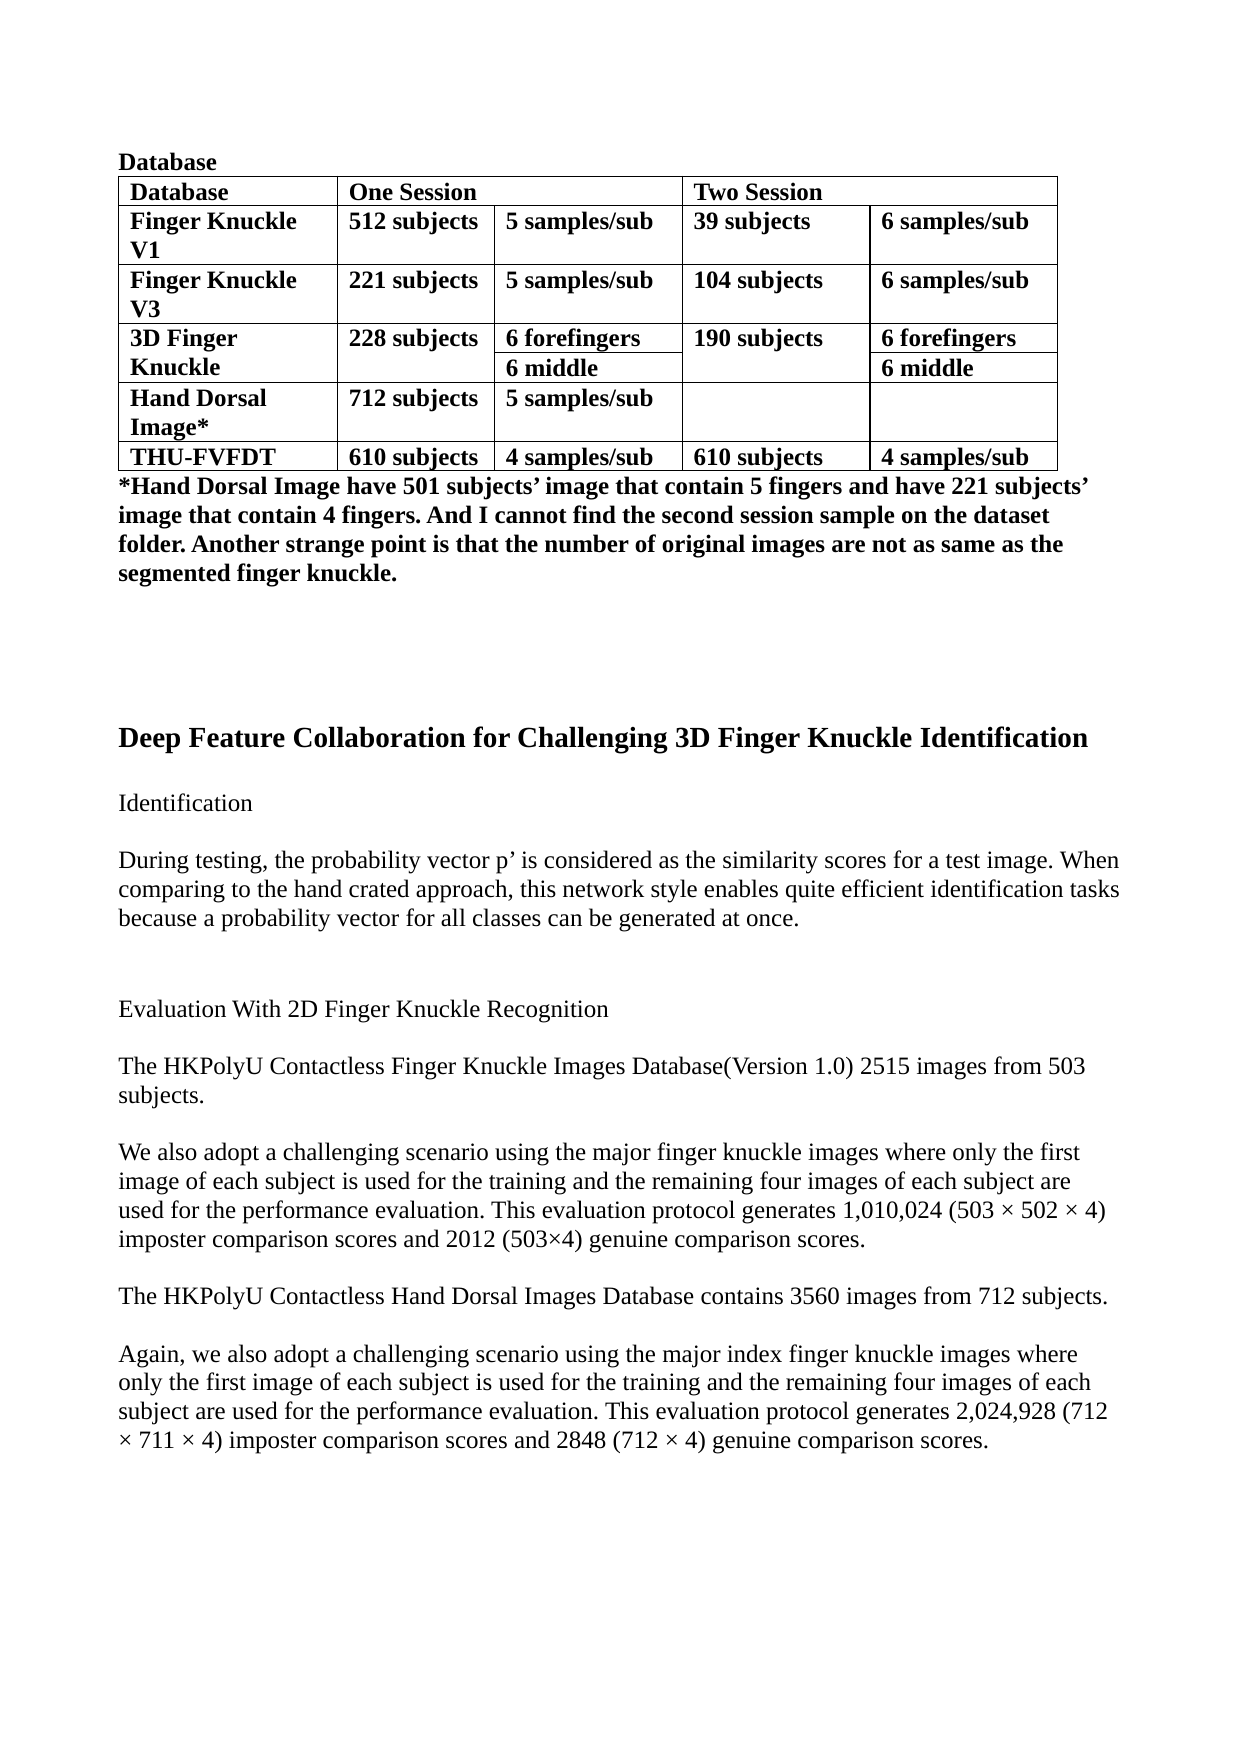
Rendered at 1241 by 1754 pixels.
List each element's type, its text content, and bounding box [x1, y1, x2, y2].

text The HKPolyU Contactless Finger Knuckle Images Database(Version 1.0) 2515 images from 503 subjects. [118, 1051, 1122, 1109]
table_header Two Session [683, 177, 1057, 205]
table_cell THU-FVFDT [119, 442, 337, 470]
table_cell 6 forefingers [495, 324, 682, 352]
text Identification [118, 788, 1122, 816]
table_cell 3D Finger Knuckle [119, 324, 337, 382]
table_cell 610 subjects [338, 442, 494, 470]
table_cell Finger Knuckle V3 [119, 265, 337, 322]
table_cell Hand Dorsal Image* [119, 383, 337, 441]
text The HKPolyU Contactless Hand Dorsal Images Database contains 3560 images from 712 subjects. [118, 1281, 1122, 1310]
table_cell 39 subjects [683, 206, 869, 264]
text *Hand Dorsal Image have 501 subjects’ image that contain 5 fingers and have 221 subjects’ image that contain 4 fingers. And I cannot find the second session sample on the dataset folder. Another strange point is that the number of original images are not as same as the segmented finger knuckle. [118, 471, 1122, 586]
table_cell 5 samples/sub [495, 206, 682, 264]
table_header Database [119, 177, 337, 205]
table_cell 512 subjects [338, 206, 494, 264]
table_cell 228 subjects [338, 324, 494, 382]
table_cell 6 middle [495, 353, 682, 382]
table_cell 6 forefingers [871, 324, 1057, 352]
text Database [118, 147, 1122, 176]
text Evaluation With 2D Finger Knuckle Recognition [118, 994, 1122, 1022]
text Again, we also adopt a challenging scenario using the major index finger knuckle images where only the first image of each subject is used for the training and the remaining four images of each subject are used for the performance evaluation. This evaluation protocol generates 2,024,928 (712 × 711 × 4) imposter comparison scores and 2848 (712 × 4) genuine comparison scores. [118, 1339, 1122, 1454]
table_cell 4 samples/sub [495, 442, 682, 470]
table_cell 712 subjects [338, 383, 494, 441]
table_cell 6 middle [871, 353, 1057, 382]
table_cell 6 samples/sub [871, 206, 1057, 264]
table_cell 190 subjects [683, 324, 869, 382]
table_cell 610 subjects [683, 442, 869, 470]
table_cell 221 subjects [338, 265, 494, 322]
table_cell 6 samples/sub [871, 265, 1057, 322]
table_cell 4 samples/sub [871, 442, 1057, 470]
table_header One Session [338, 177, 682, 205]
text We also adopt a challenging scenario using the major finger knuckle images where only the first image of each subject is used for the training and the remaining four images of each subject are used for the performance evaluation. This evaluation protocol generates 1,010,024 (503 × 502 × 4) imposter comparison scores and 2012 (503×4) genuine comparison scores. [118, 1137, 1122, 1252]
text During testing, the probability vector p’ is considered as the similarity scores for a test image. When comparing to the hand crated approach, this network style enables quite efficient identification tasks because a probability vector for all classes can be generated at once. [118, 845, 1122, 931]
table_cell [871, 383, 1057, 441]
table_cell 5 samples/sub [495, 265, 682, 322]
text Deep Feature Collaboration for Challenging 3D Finger Knuckle Identification [118, 721, 1122, 754]
table_cell 104 subjects [683, 265, 869, 322]
table_cell Finger Knuckle V1 [119, 206, 337, 264]
table_cell [683, 383, 869, 441]
table_cell 5 samples/sub [495, 383, 682, 441]
